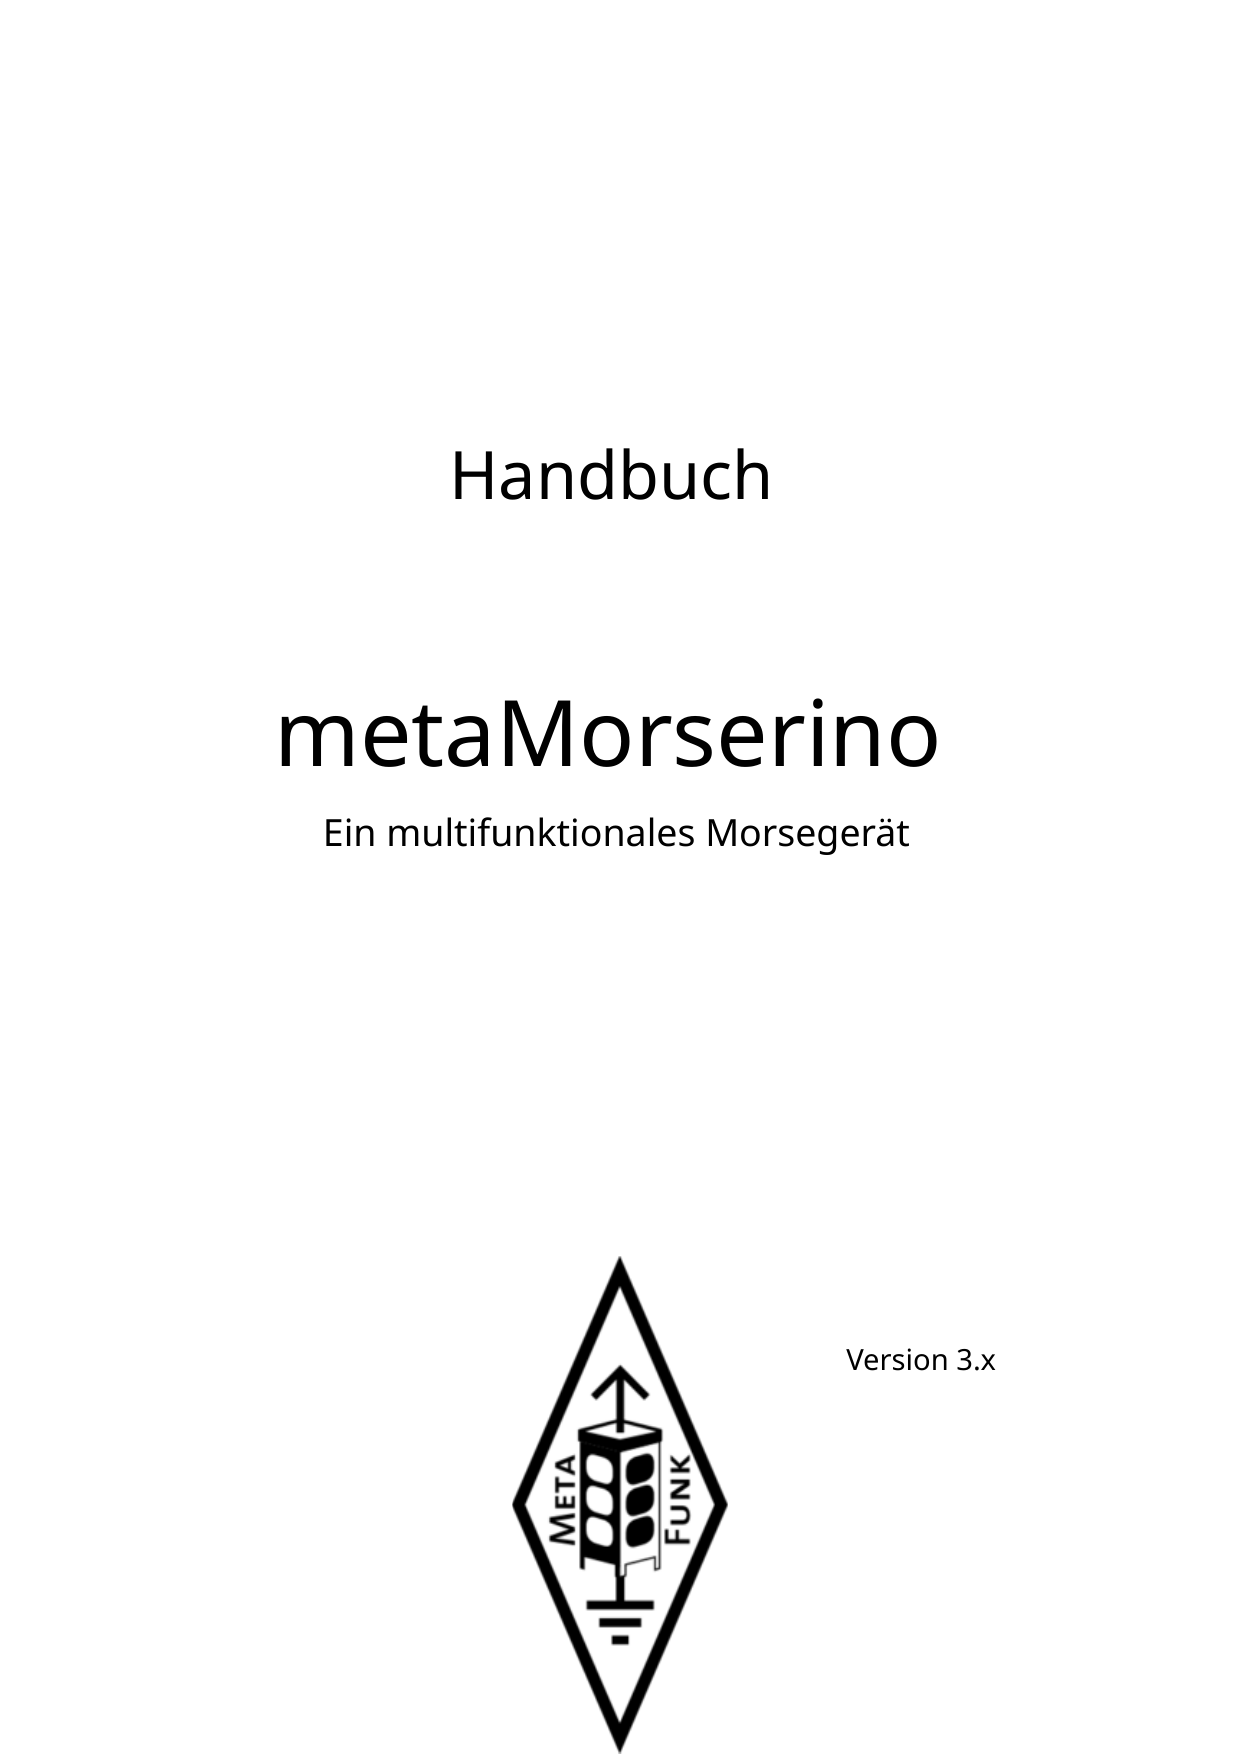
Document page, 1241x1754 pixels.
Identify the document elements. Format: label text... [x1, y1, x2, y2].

text [118, 1339, 512, 1379]
picture [512, 1256, 728, 1754]
text Version 3.x [728, 1339, 1122, 1379]
text Handbuch [118, 428, 1122, 519]
text Ein multifunktionales Morsegerät [118, 806, 1122, 857]
text metaMorserino [118, 669, 1122, 794]
